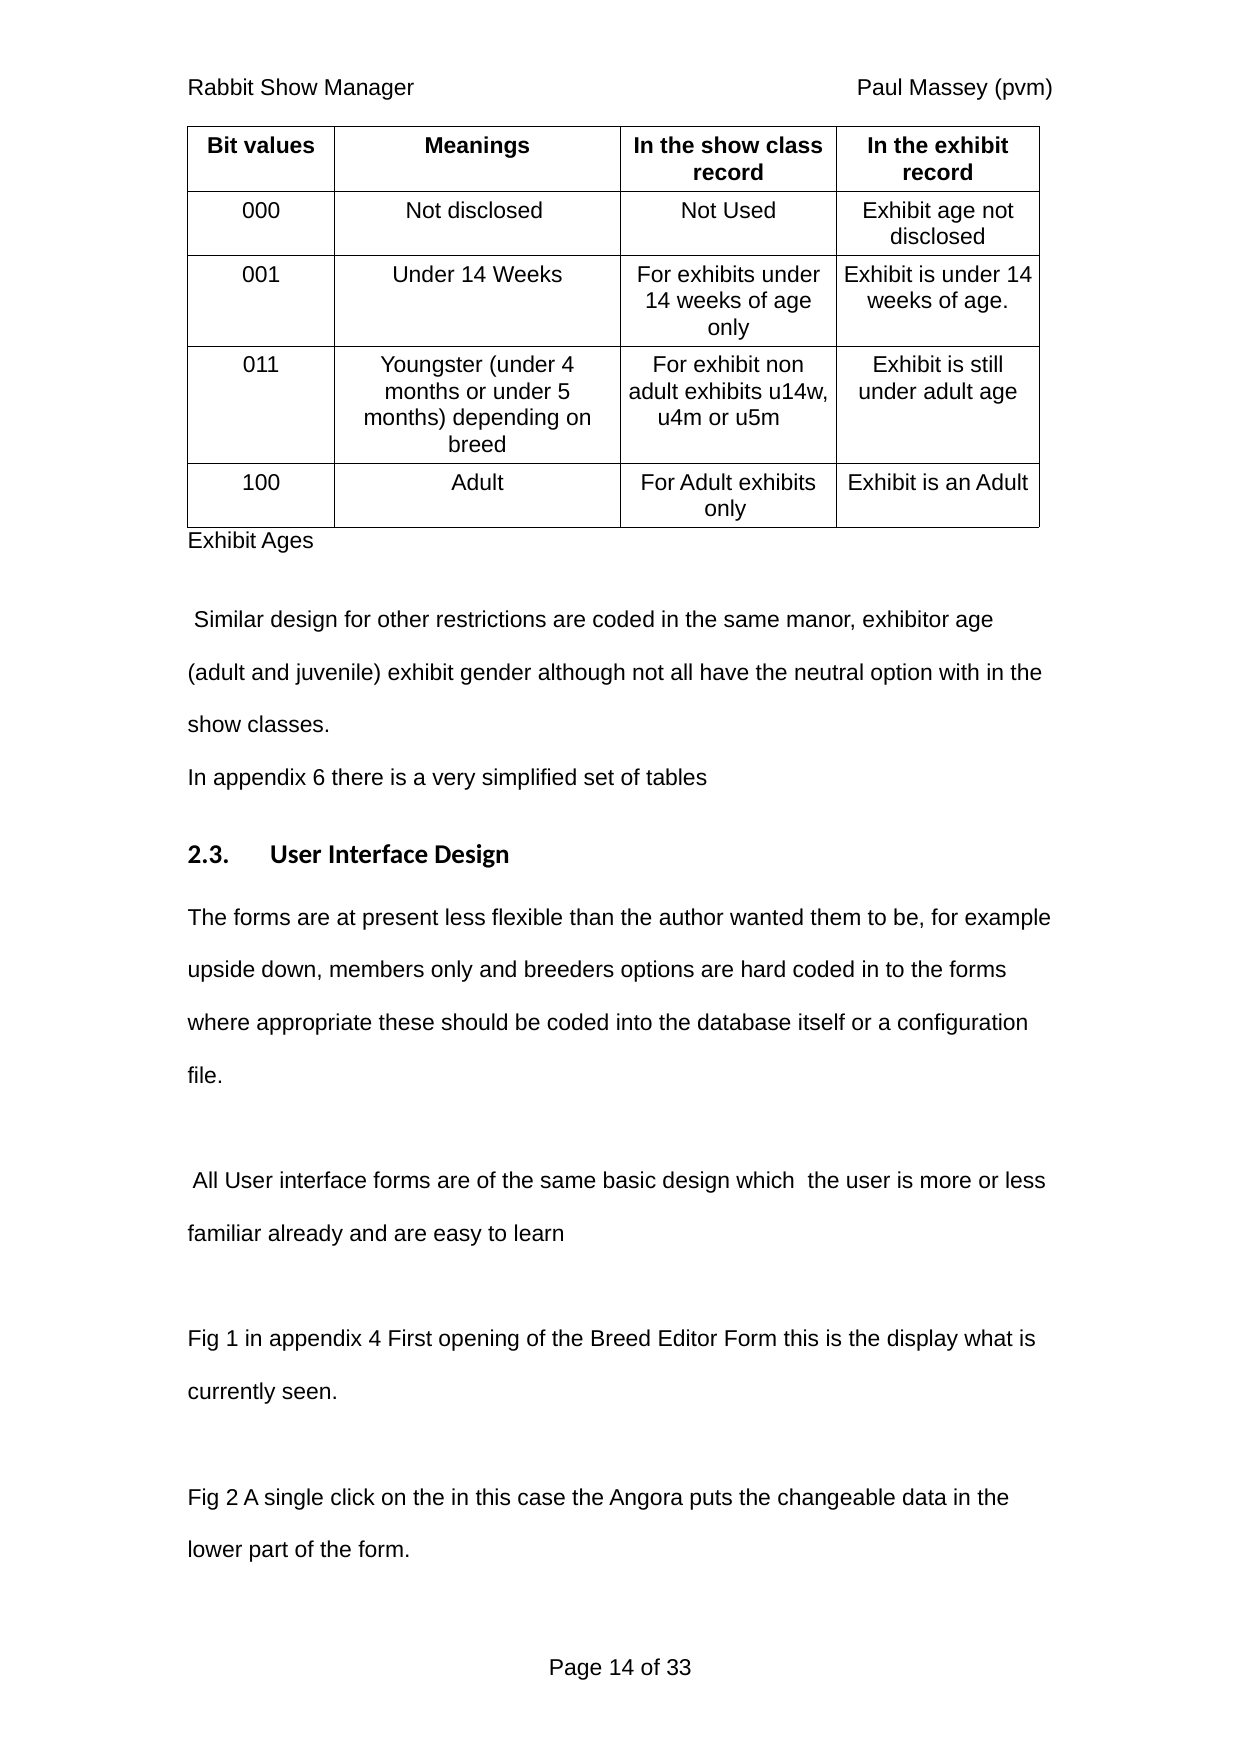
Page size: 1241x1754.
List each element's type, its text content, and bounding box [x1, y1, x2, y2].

table_cell 000 [188, 192, 334, 255]
table_cell 011 [188, 347, 334, 463]
table_cell Exhibit is under 14 weeks of age. [837, 256, 1039, 346]
table_cell Not disclosed [335, 192, 620, 255]
table_header In the exhibit record [837, 127, 1039, 191]
table_cell Adult [335, 464, 620, 527]
text Similar design for other restrictions are coded in the same manor, exhibitor age (adult and juvenile) exhibit gender although not all have the neutral option with in the show classes. [187, 606, 1053, 738]
table_cell Under 14 Weeks [335, 256, 620, 346]
table_cell Youngster (under 4 months or under 5 months) depending on breed [335, 347, 620, 463]
table_cell Exhibit age not disclosed [837, 192, 1039, 255]
table_cell For exhibits under 14 weeks of age only [621, 256, 836, 346]
text Fig 1 in appendix 4 First opening of the Breed Editor Form this is the display what is currently seen. [187, 1325, 1053, 1404]
table_header Bit values [188, 127, 334, 191]
text Fig 2 A single click on the in this case the Angora puts the changeable data in the lower part of the form. [187, 1483, 1053, 1563]
text The forms are at present less flexible than the author wanted them to be, for example upside down, members only and breeders options are hard coded in to the forms where appropriate these should be coded into the database itself or a configuration file. [187, 904, 1053, 1088]
table_cell For Adult exhibits only [621, 464, 836, 527]
table_cell 100 [188, 464, 334, 527]
text In appendix 6 there is a very simplified set of tables [187, 764, 1053, 791]
table_cell Exhibit is an Adult [837, 464, 1039, 527]
subtitle User Interface Design [187, 838, 1053, 871]
table_cell Not Used [621, 192, 836, 255]
table_cell 001 [188, 256, 334, 346]
table_cell For exhibit non adult exhibits u14w, u4m or u5m [621, 347, 836, 463]
table_cell Exhibit is still under adult age [837, 347, 1039, 463]
text Exhibit Ages [187, 527, 1053, 553]
text All User interface forms are of the same basic design which the user is more or less familiar already and are easy to learn [187, 1167, 1053, 1299]
table_header Meanings [335, 127, 620, 191]
table_header In the show class record [621, 127, 836, 191]
